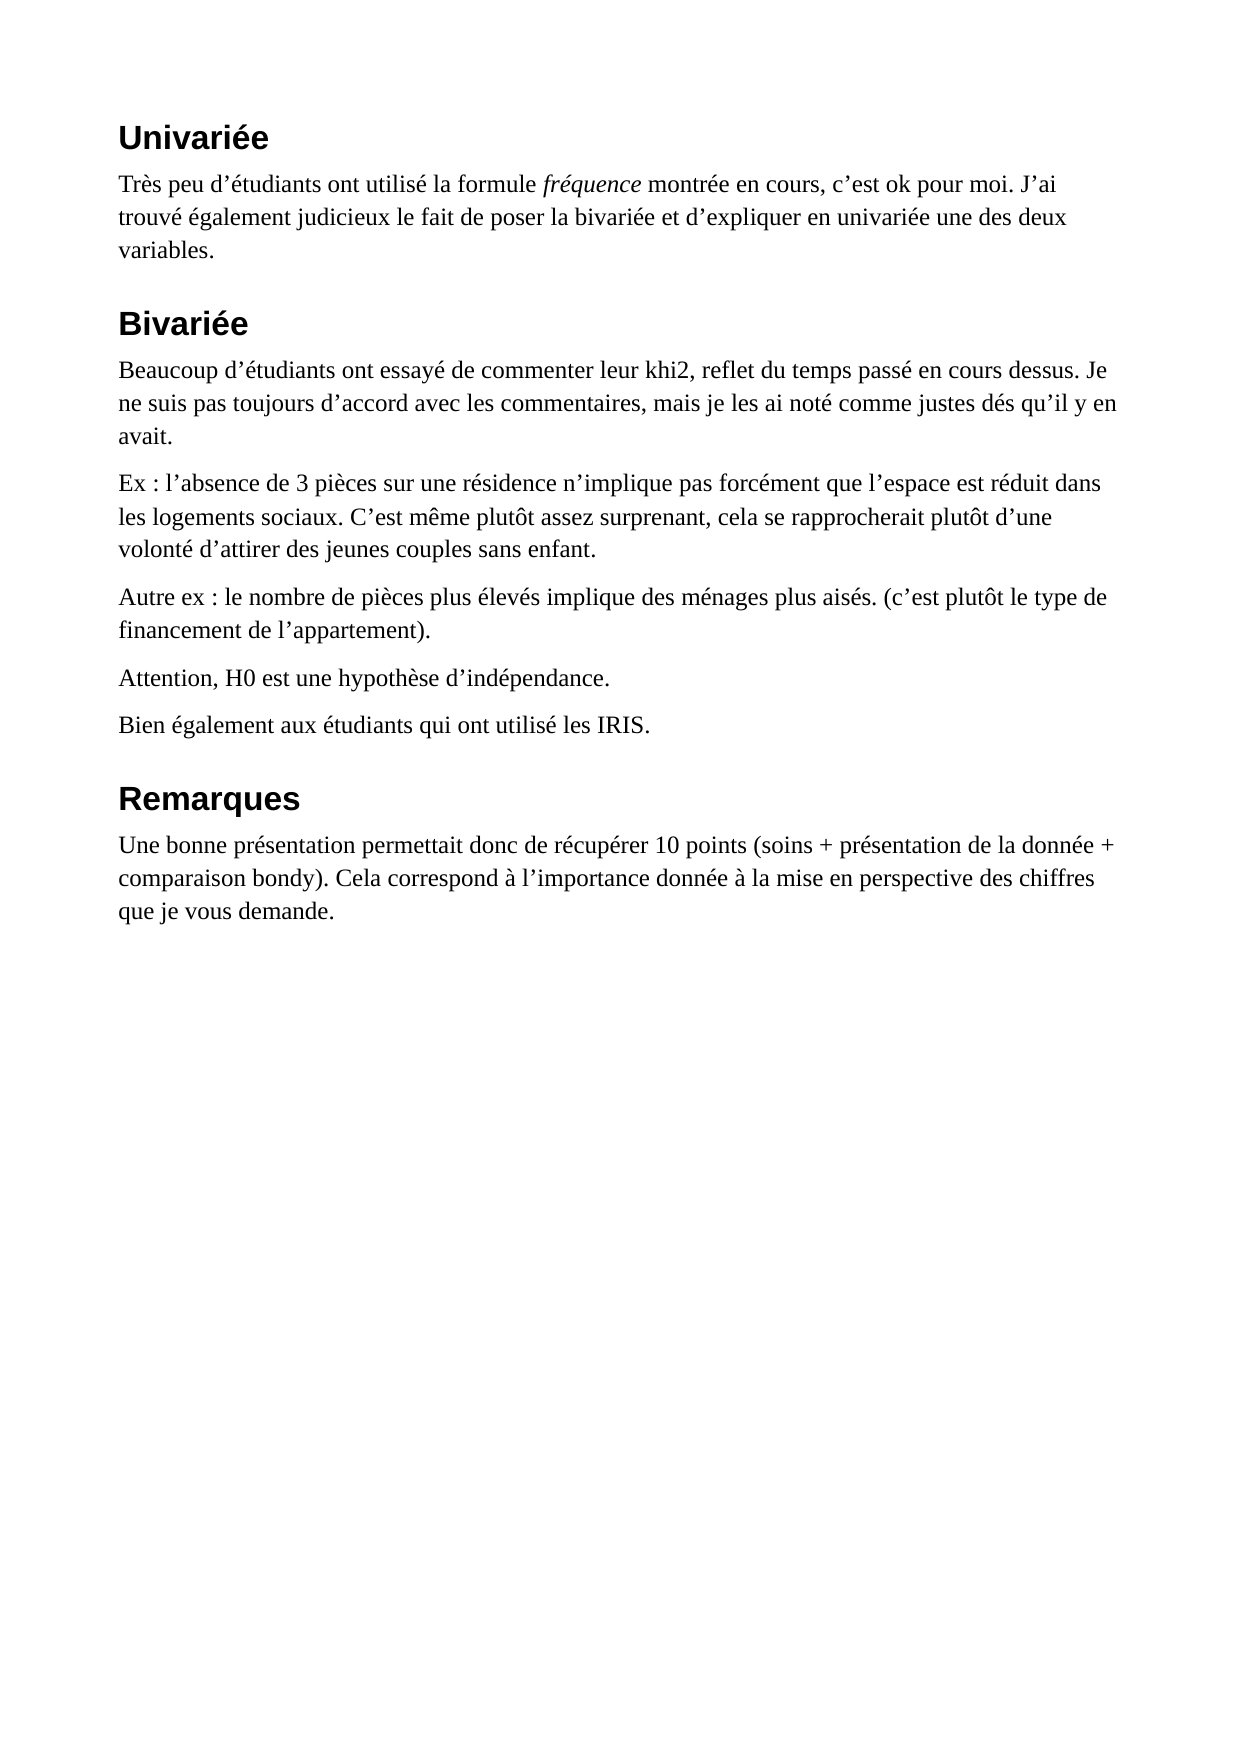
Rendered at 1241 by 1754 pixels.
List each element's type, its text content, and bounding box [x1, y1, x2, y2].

text Attention, H0 est une hypothèse d’indépendance. [118, 663, 1122, 692]
text Bien également aux étudiants qui ont utilisé les IRIS. [118, 710, 1122, 739]
text Très peu d’étudiants ont utilisé la formule fréquence montrée en cours, c’est ok pour moi. J’ai trouvé également judicieux le fait de poser la bivariée et d’expliquer en univariée une des deux variables. [118, 169, 1122, 264]
text Une bonne présentation permettait donc de récupérer 10 points (soins + présentation de la donnée + comparaison bondy). Cela correspond à l’importance donnée à la mise en perspective des chiffres que je vous demande. [118, 830, 1122, 925]
text Beaucoup d’étudiants ont essayé de commenter leur khi2, reflet du temps passé en cours dessus. Je ne suis pas toujours d’accord avec les commentaires, mais je les ai noté comme justes dés qu’il y en avait. [118, 355, 1122, 450]
subtitle Univariée [118, 118, 1122, 157]
subtitle Bivariée [118, 304, 1122, 342]
text Autre ex : le nombre de pièces plus élevés implique des ménages plus aisés. (c’est plutôt le type de financement de l’appartement). [118, 582, 1122, 644]
text Ex : l’absence de 3 pièces sur une résidence n’implique pas forcément que l’espace est réduit dans les logements sociaux. C’est même plutôt assez surprenant, cela se rapprocherait plutôt d’une volonté d’attirer des jeunes couples sans enfant. [118, 468, 1122, 563]
subtitle Remarques [118, 779, 1122, 817]
